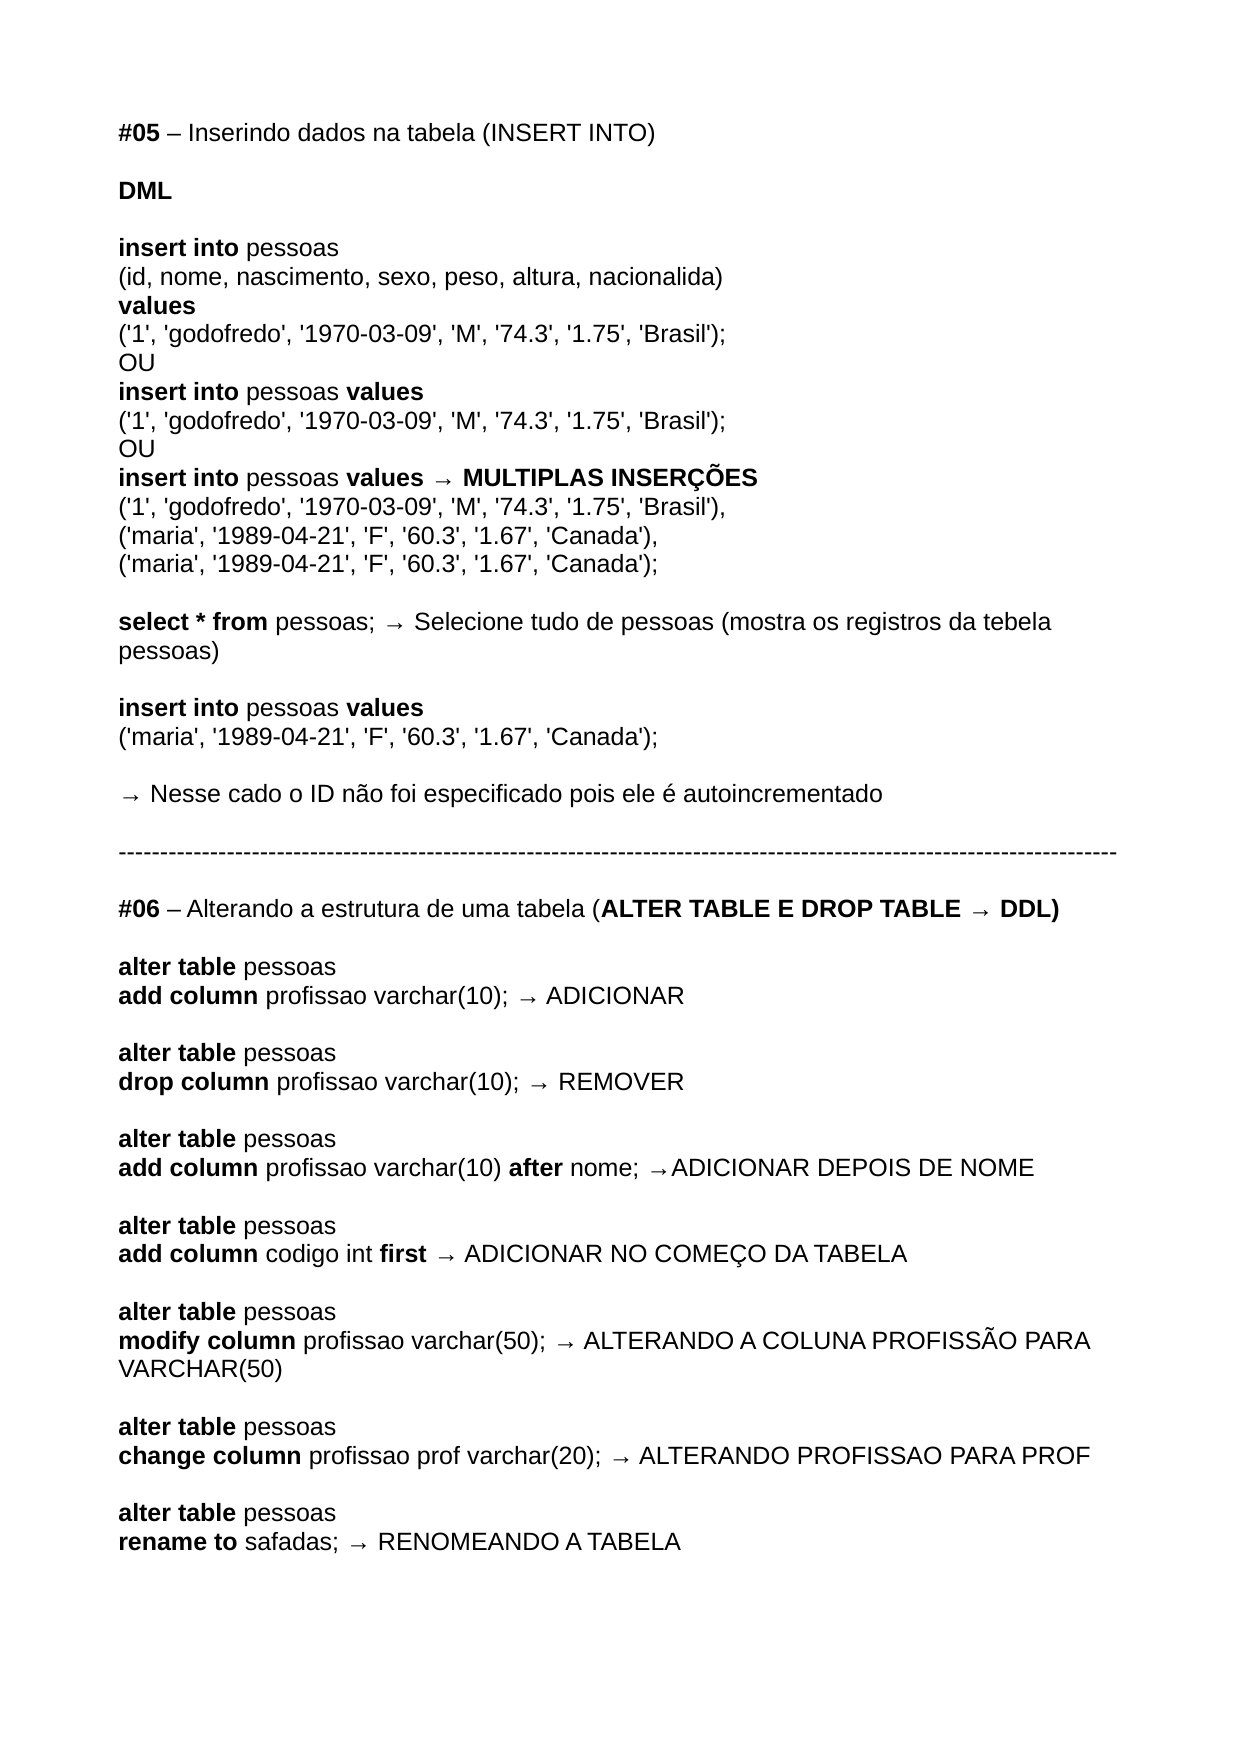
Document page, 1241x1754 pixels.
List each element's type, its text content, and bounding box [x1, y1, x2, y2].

text alter table pessoas [118, 1211, 1122, 1239]
text ('maria', '1989-04-21', 'F', '60.3', '1.67', 'Canada'), [118, 521, 1122, 549]
text alter table pessoas [118, 1412, 1122, 1441]
text ------------------------------------------------------------------------------------------------------------------------ [118, 837, 1122, 866]
text DML [118, 176, 1122, 204]
text alter table pessoas [118, 1297, 1122, 1326]
text OU [118, 434, 1122, 463]
text alter table pessoas [118, 1498, 1122, 1527]
text add column profissao varchar(10); → ADICIONAR [118, 981, 1122, 1009]
text insert into pessoas values ('1', 'godofredo', '1970-03-09', 'M', '74.3', '1.75', 'Brasil'); [118, 377, 1122, 434]
text select * from pessoas; → Selecione tudo de pessoas (mostra os registros da tebela pessoas) [118, 607, 1122, 664]
text insert into pessoas values ('maria', '1989-04-21', 'F', '60.3', '1.67', 'Canada'); [118, 693, 1122, 751]
text #05 – Inserindo dados na tabela (INSERT INTO) [118, 118, 1122, 147]
text add column codigo int first → ADICIONAR NO COMEÇO DA TABELA [118, 1239, 1122, 1268]
text drop column profissao varchar(10); → REMOVER [118, 1067, 1122, 1096]
text alter table pessoas [118, 1124, 1122, 1153]
text #06 – Alterando a estrutura de uma tabela (ALTER TABLE E DROP TABLE → DDL) [118, 894, 1122, 923]
text modify column profissao varchar(50); → ALTERANDO A COLUNA PROFISSÃO PARA VARCHAR(50) [118, 1326, 1122, 1383]
text add column profissao varchar(10) after nome; →ADICIONAR DEPOIS DE NOME [118, 1153, 1122, 1182]
text insert into pessoas (id, nome, nascimento, sexo, peso, altura, nacionalida) values ('1', 'godofredo', '1970-03-09', 'M', '74.3', '1.75', 'Brasil'); [118, 233, 1122, 348]
text alter table pessoas [118, 952, 1122, 981]
text change column profissao prof varchar(20); → ALTERANDO PROFISSAO PARA PROF [118, 1441, 1122, 1469]
text insert into pessoas values → MULTIPLAS INSERÇÕES ('1', 'godofredo', '1970-03-09', 'M', '74.3', '1.75', 'Brasil'), [118, 463, 1122, 521]
text OU [118, 348, 1122, 377]
text alter table pessoas [118, 1038, 1122, 1067]
text ('maria', '1989-04-21', 'F', '60.3', '1.67', 'Canada'); [118, 549, 1122, 578]
text → Nesse cado o ID não foi especificado pois ele é autoincrementado [118, 779, 1122, 808]
text rename to safadas; → RENOMEANDO A TABELA [118, 1527, 1122, 1556]
